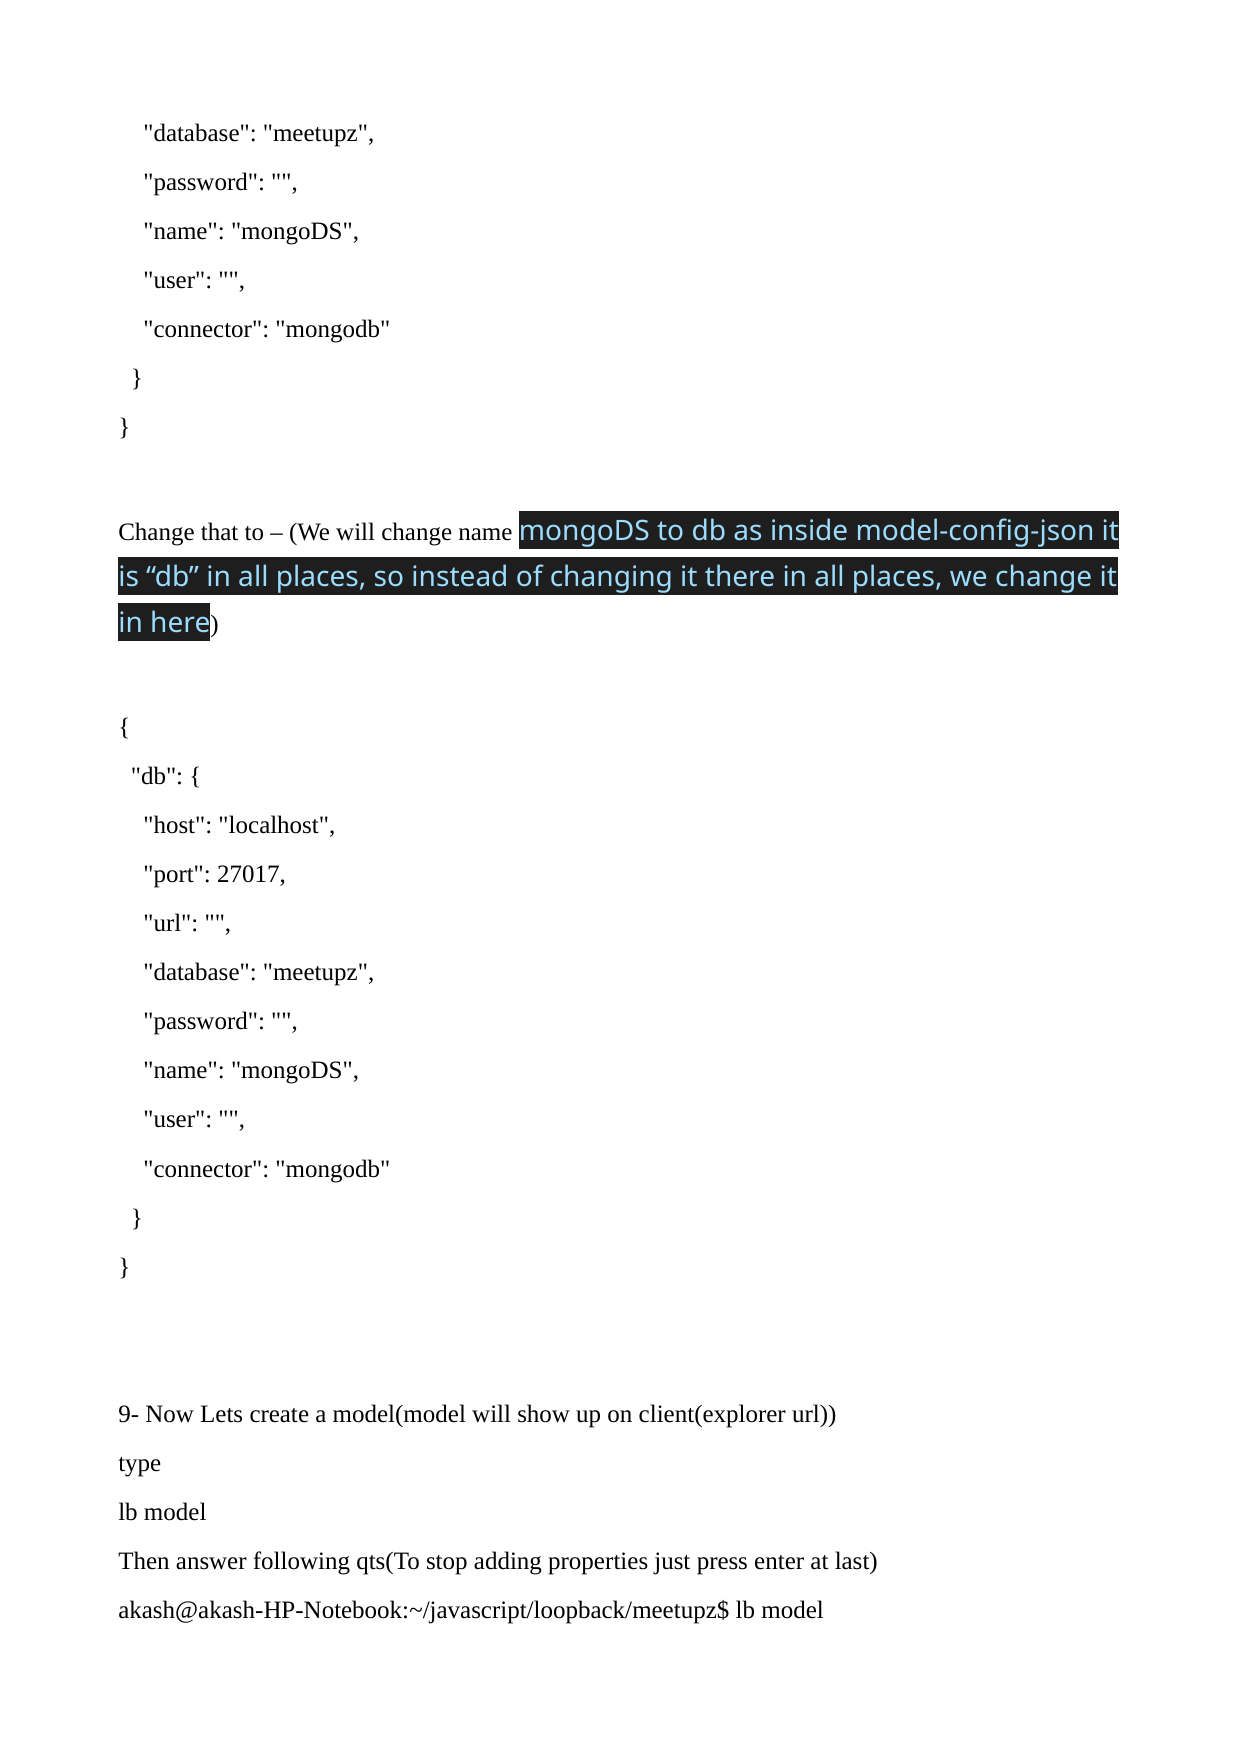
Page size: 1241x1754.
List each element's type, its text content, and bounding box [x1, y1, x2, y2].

text } [118, 412, 1122, 441]
text "name": "mongoDS", [118, 1056, 1122, 1084]
text 9- Now Lets create a model(model will show up on client(explorer url)) [118, 1399, 1122, 1428]
text "name": "mongoDS", [118, 216, 1122, 245]
text "db": { [118, 761, 1122, 790]
text "password": "", [118, 167, 1122, 196]
text "database": "meetupz", [118, 118, 1122, 147]
text lb model [118, 1497, 1122, 1526]
text type [118, 1448, 1122, 1477]
text "connector": "mongodb" [118, 1154, 1122, 1182]
text "user": "", [118, 1104, 1122, 1133]
text } [118, 363, 1122, 392]
text "url": "", [118, 908, 1122, 937]
text akash@akash-HP-Notebook:~/javascript/loopback/meetupz$ lb model [118, 1595, 1122, 1624]
text { [118, 712, 1122, 741]
text "password": "", [118, 1006, 1122, 1035]
text } [118, 1203, 1122, 1231]
text "database": "meetupz", [118, 957, 1122, 986]
text "connector": "mongodb" [118, 314, 1122, 343]
text "user": "", [118, 265, 1122, 294]
text Then answer following qts(To stop adding properties just press enter at last) [118, 1546, 1122, 1575]
text } [118, 1252, 1122, 1281]
text Change that to – (We will change name mongoDS to db as inside model-config-json it is “db” in all places, so instead of changing it there in all places, we change it in here) [118, 511, 1122, 641]
text "port": 27017, [118, 859, 1122, 888]
text "host": "localhost", [118, 810, 1122, 839]
